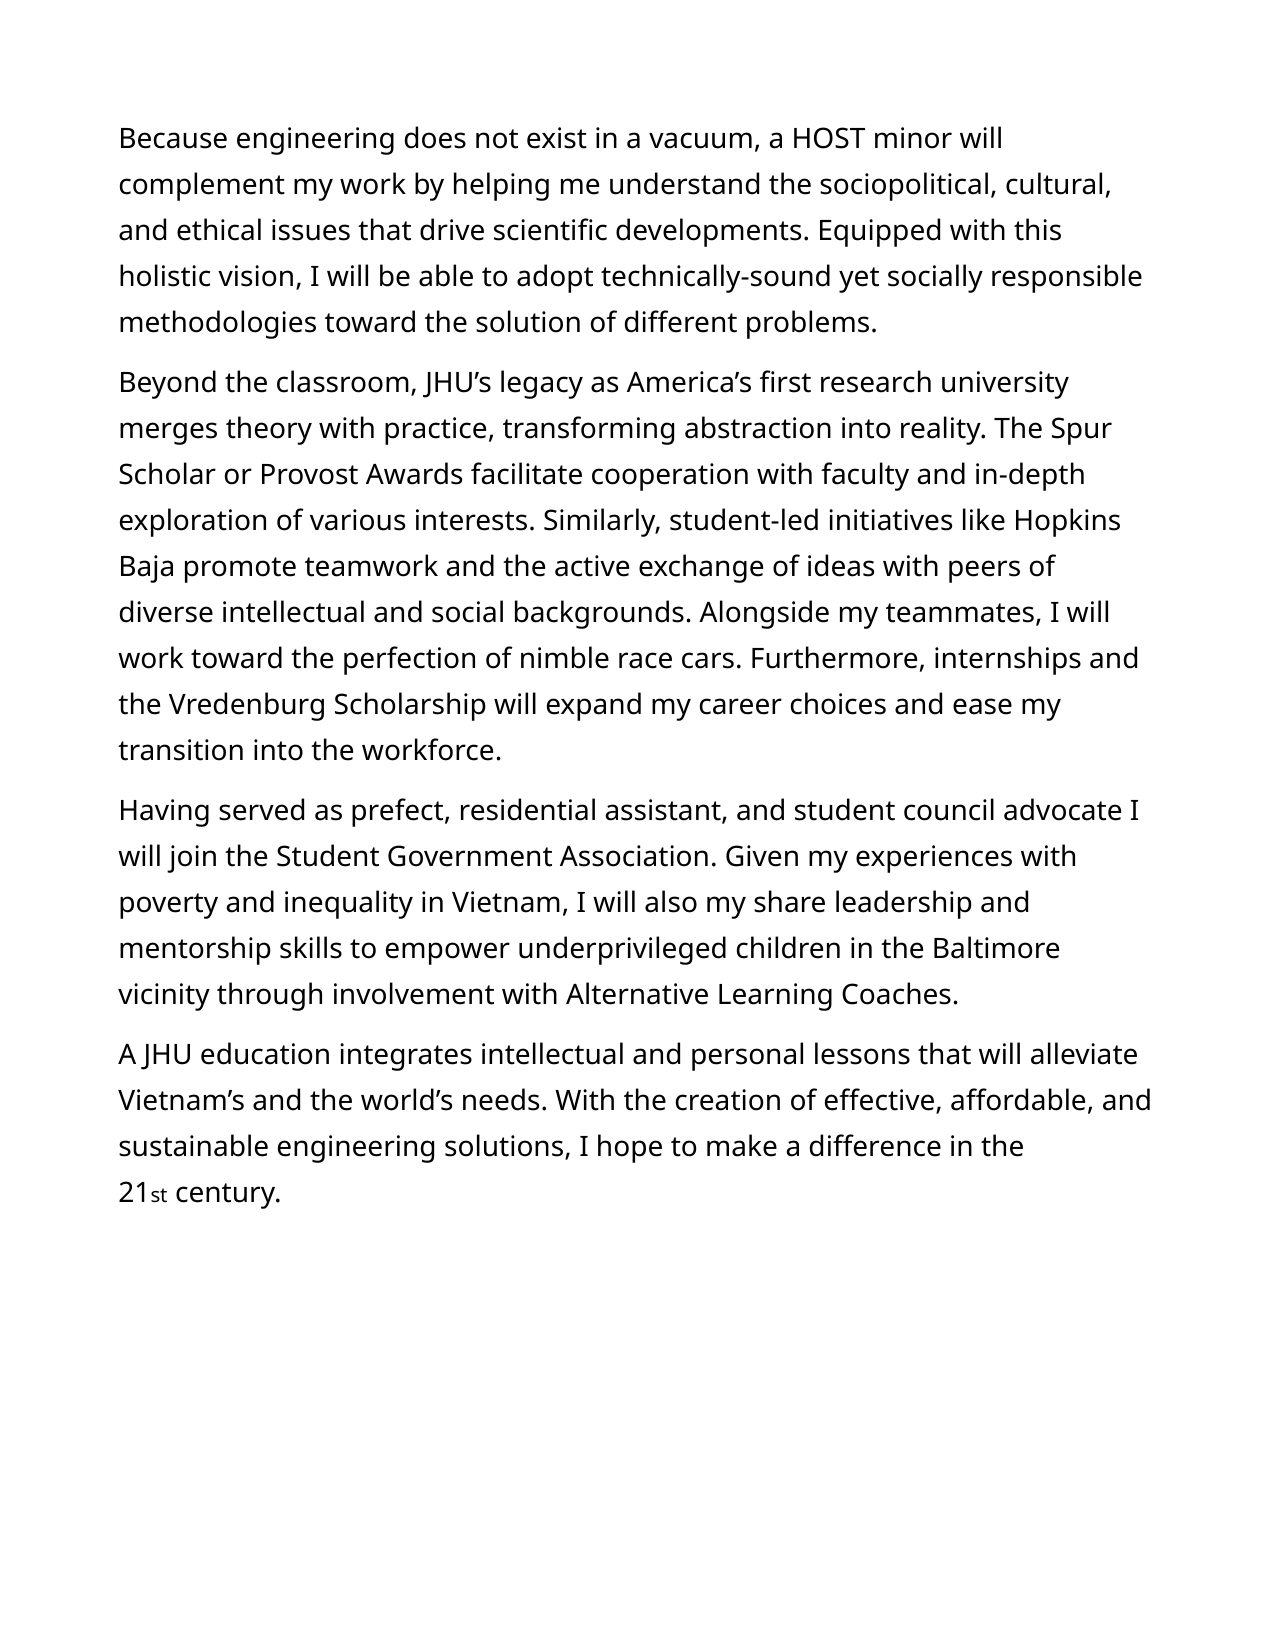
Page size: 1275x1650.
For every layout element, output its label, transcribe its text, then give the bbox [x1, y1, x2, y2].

text A JHU education integrates intellectual and personal lessons that will alleviate Vietnam’s and the world’s needs. With the creation of effective, affordable, and sustainable engineering solutions, I hope to make a difference in the 21st century. [118, 1035, 1157, 1211]
text Having served as prefect, residential assistant, and student council advocate I will join the Student Government Association. Given my experiences with poverty and inequality in Vietnam, I will also my share leadership and mentorship skills to empower underprivileged children in the Baltimore vicinity through involvement with Alternative Learning Coaches. [118, 790, 1157, 1012]
text Beyond the classroom, JHU’s legacy as America’s first research university merges theory with practice, transforming abstraction into reality. The Spur Scholar or Provost Awards facilitate cooperation with faculty and in-depth exploration of various interests. Similarly, student-led initiatives like Hopkins Baja promote teamwork and the active exchange of ideas with peers of diverse intellectual and social backgrounds. Alongside my teammates, I will work toward the perfection of nimble race cars. Furthermore, internships and the Vredenburg Scholarship will expand my career choices and ease my transition into the workforce. [118, 362, 1157, 768]
text Because engineering does not exist in a vacuum, a HOST minor will complement my work by helping me understand the sociopolitical, cultural, and ethical issues that drive scientific developments. Equipped with this holistic vision, I will be able to adopt technically-sound yet socially responsible methodologies toward the solution of different problems. [118, 118, 1157, 340]
